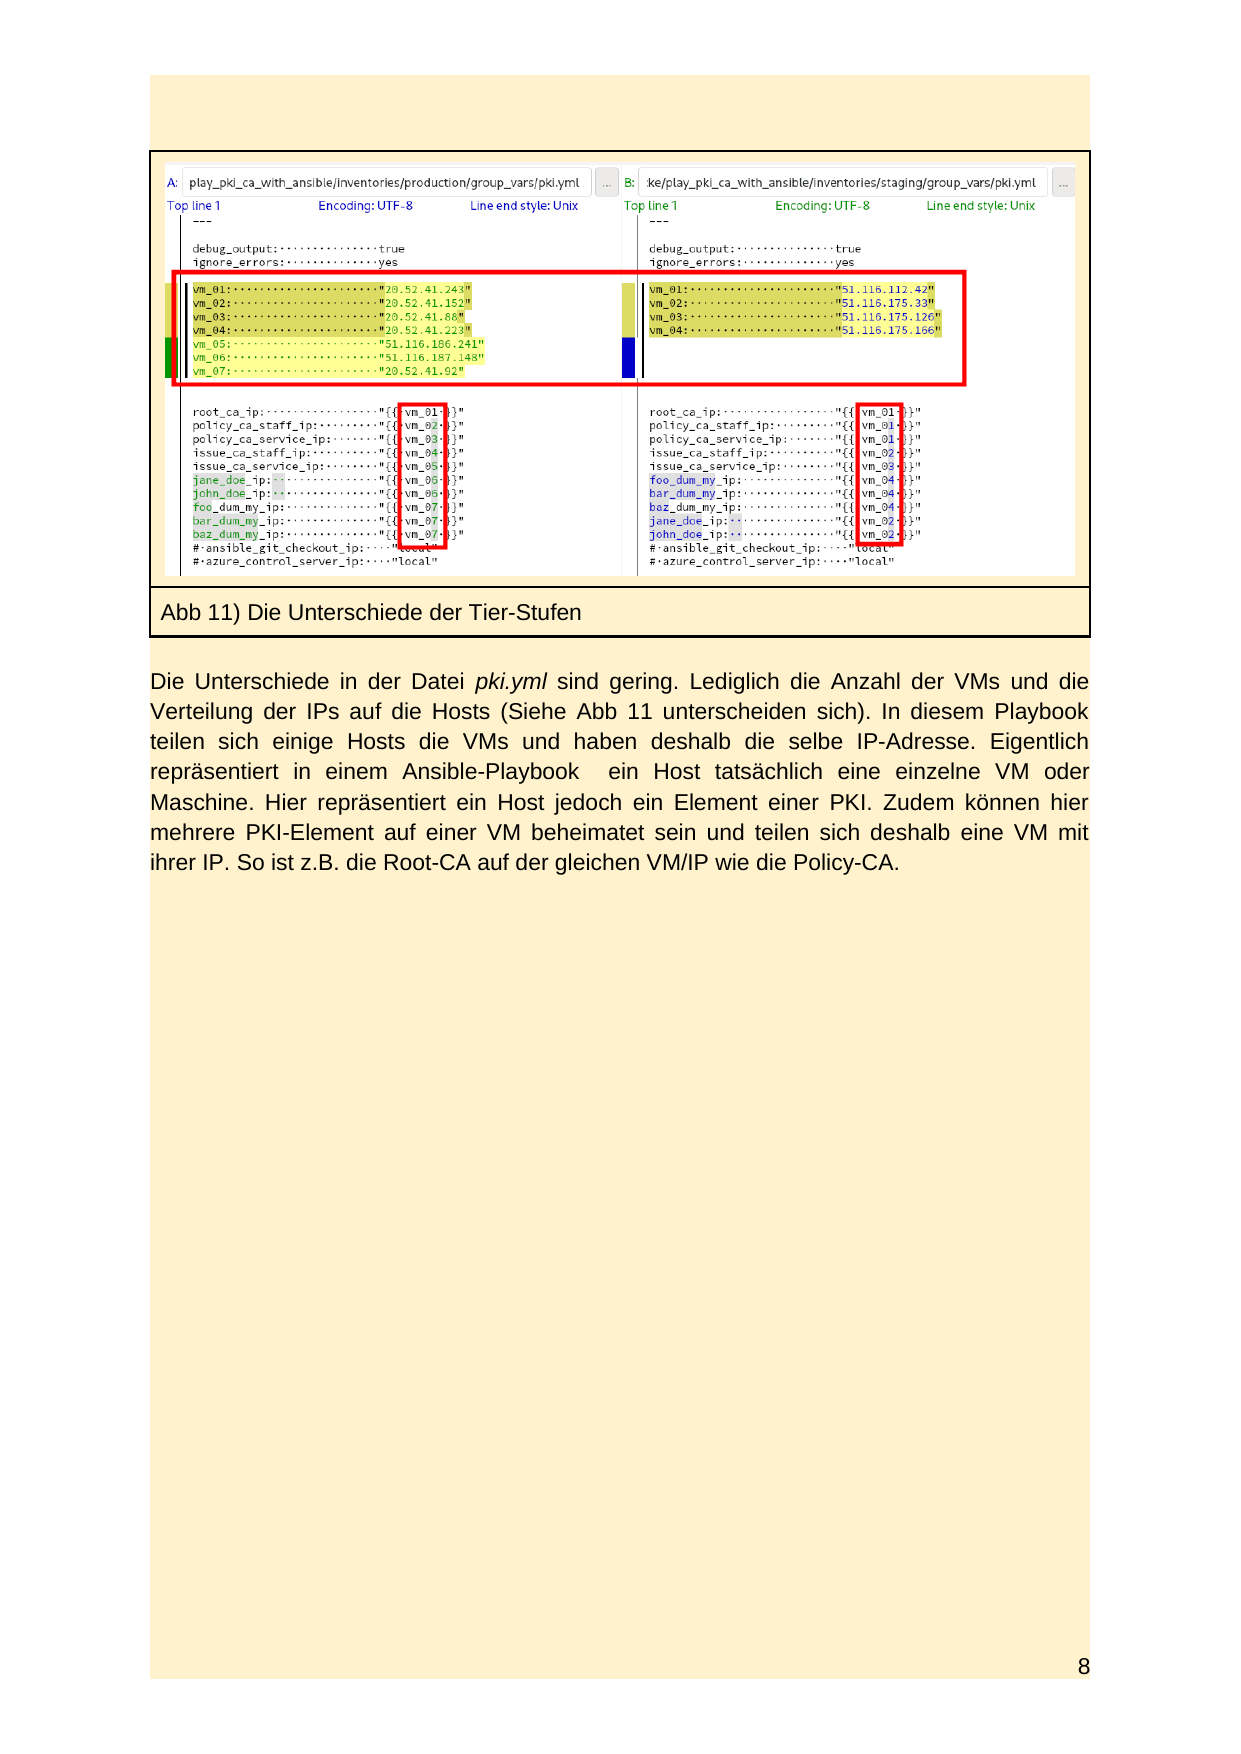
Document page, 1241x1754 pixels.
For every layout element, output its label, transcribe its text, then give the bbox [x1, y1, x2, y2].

text Die Unterschiede in der Datei pki.yml sind gering. Lediglich die Anzahl der VMs und die Verteilung der IPs auf die Hosts (Siehe Abb 11 unterscheiden sich). In diesem Playbook teilen sich einige Hosts die VMs und haben deshalb die selbe IP-Adresse. Eigentlich repräsentiert in einem Ansible-Playbook ein Host tatsächlich eine einzelne VM oder Maschine. Hier repräsentiert ein Host jedoch ein Element einer PKI. Zudem können hier mehrere PKI-Element auf einer VM beheimatet sein und teilen sich deshalb eine VM mit ihrer IP. So ist z.B. die Root-CA auf der gleichen VM/IP wie die Policy-CA. [150, 668, 1090, 875]
table_header [151, 152, 1089, 586]
table_cell Abb 11) Die Unterschiede der Tier-Stufen [151, 588, 1089, 635]
picture [165, 162, 1076, 576]
